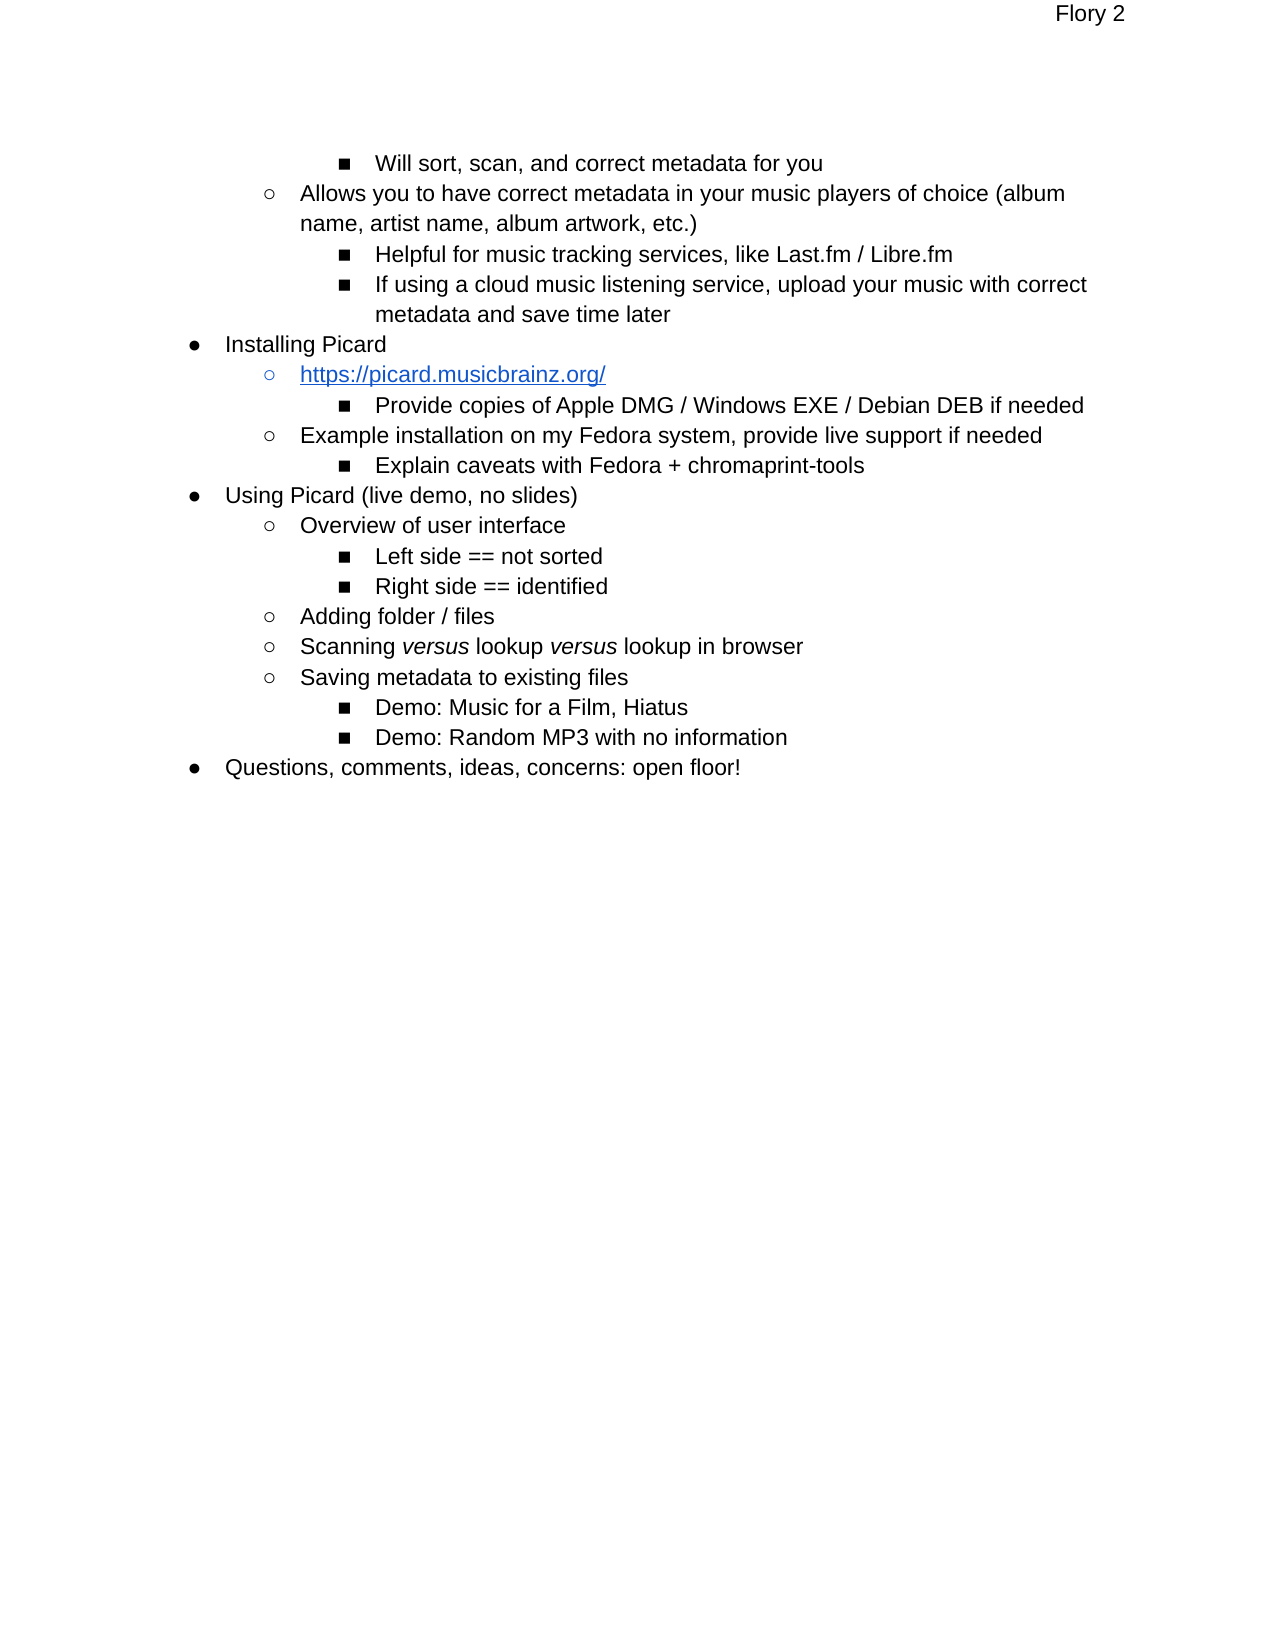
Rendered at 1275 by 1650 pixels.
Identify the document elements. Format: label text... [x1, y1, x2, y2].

list Saving metadata to existing files [262, 663, 1125, 690]
list Example installation on my Fedora system, provide live support if needed [262, 422, 1125, 448]
list If using a cloud music listening service, upload your music with correct metadata and save time later [337, 271, 1125, 327]
list Explain caveats with Fedora + chromaprint-tools [337, 452, 1125, 478]
list Using Picard (live demo, no slides) [187, 482, 1125, 509]
list Provide copies of Apple DMG / Windows EXE / Debian DEB if needed [337, 392, 1125, 418]
list Allows you to have correct metadata in your music players of choice (album name, artist name, album artwork, etc.) [262, 180, 1125, 237]
list https://picard.musicbrainz.org/ [262, 361, 1125, 388]
list Helpful for music tracking services, like Last.fm / Libre.fm [337, 241, 1125, 267]
list Installing Picard [187, 331, 1125, 358]
list Scanning versus lookup versus lookup in browser [262, 633, 1125, 660]
list Overview of user interface [262, 512, 1125, 539]
list Left side == not sorted [337, 543, 1125, 569]
list Adding folder / files [262, 603, 1125, 629]
list Right side == identified [337, 573, 1125, 599]
list Will sort, scan, and correct metadata for you [337, 150, 1125, 176]
list Questions, comments, ideas, concerns: open floor! [187, 754, 1125, 781]
list Demo: Music for a Film, Hiatus [337, 694, 1125, 720]
list Demo: Random MP3 with no information [337, 724, 1125, 750]
